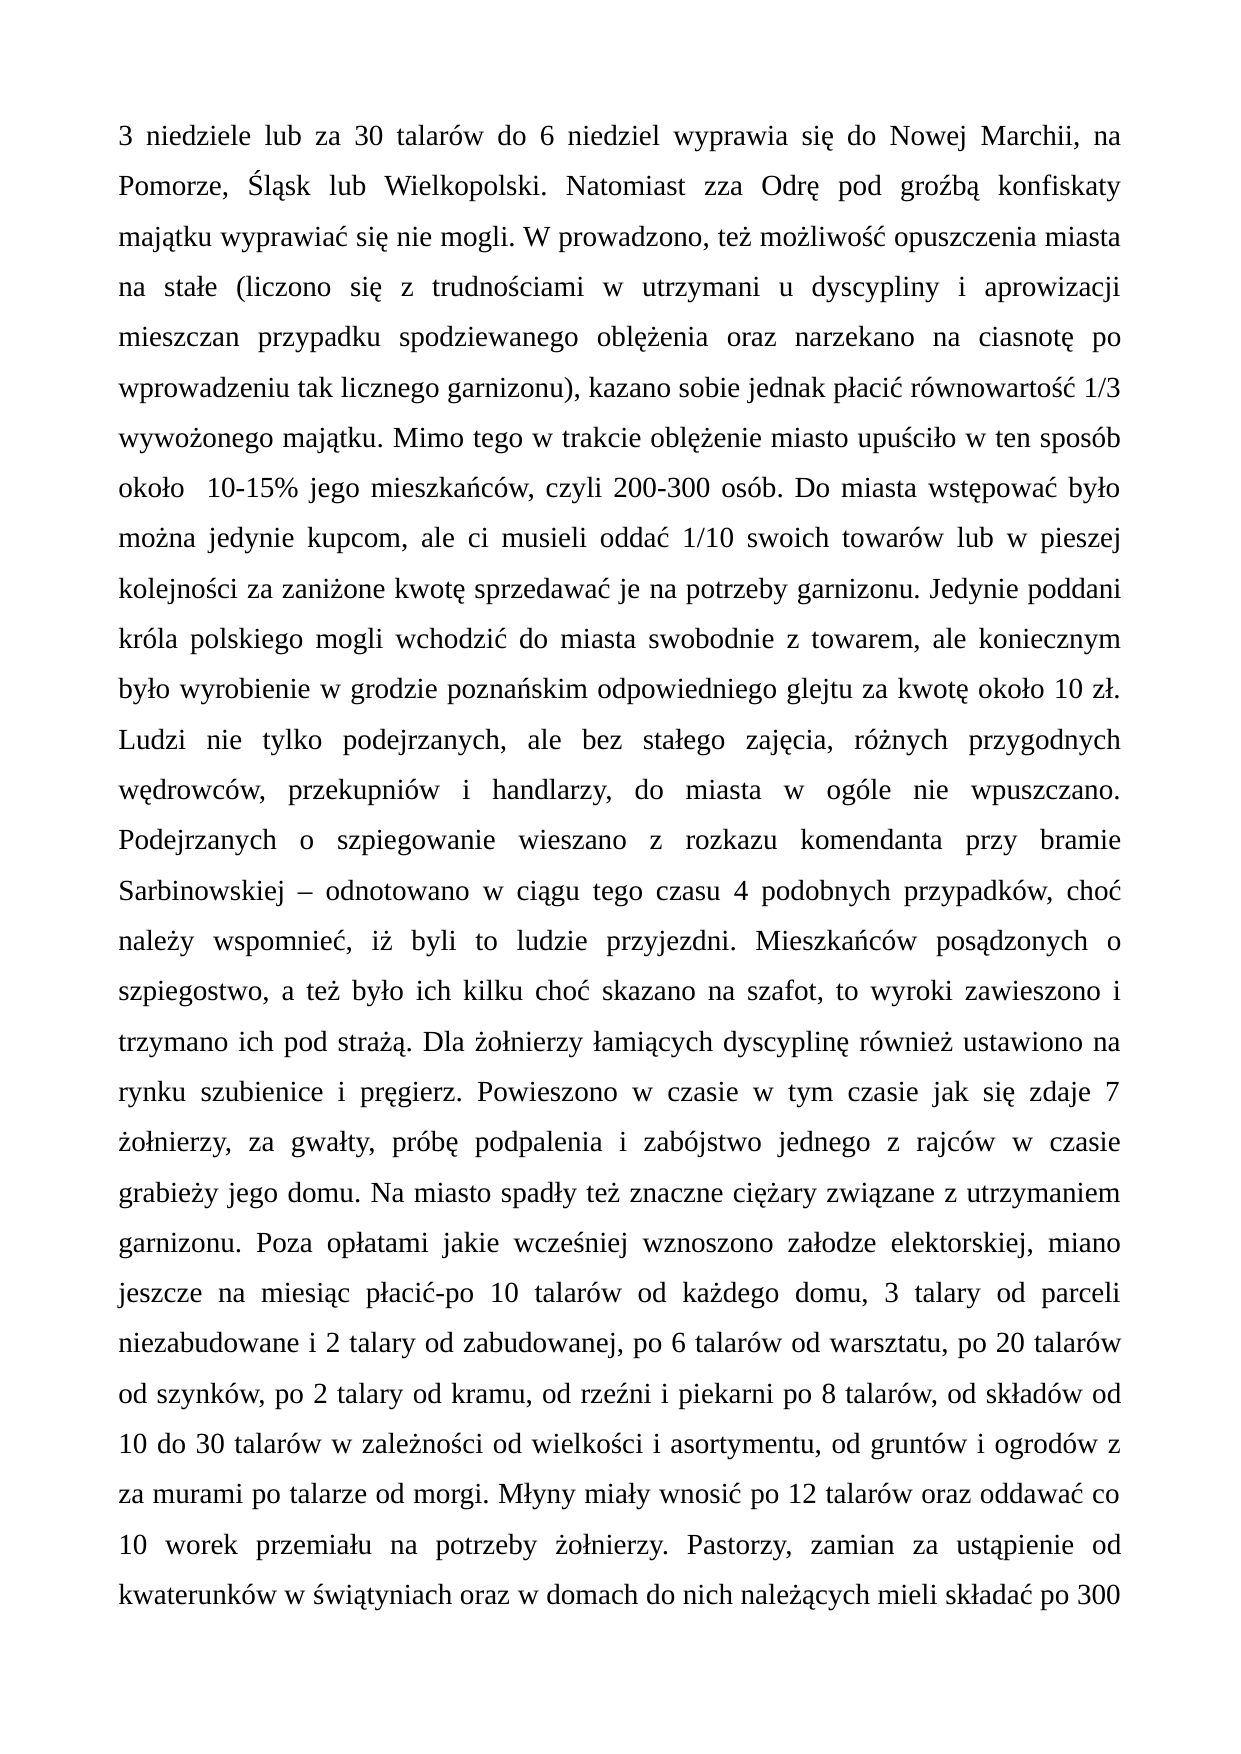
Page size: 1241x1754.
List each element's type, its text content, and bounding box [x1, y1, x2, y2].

text 3 niedziele lub za 30 talarów do 6 niedziel wyprawia się do Nowej Marchii, na Pomorze, Śląsk lub Wielkopolski. Natomiast zza Odrę pod groźbą konfiskaty majątku wyprawiać się nie mogli. W prowadzono, też możliwość opuszczenia miasta na stałe (liczono się z trudnościami w utrzymani u dyscypliny i aprowizacji mieszczan przypadku spodziewanego oblężenia oraz narzekano na ciasnotę po wprowadzeniu tak licznego garnizonu), kazano sobie jednak płacić równowartość 1/3 wywożonego majątku. Mimo tego w trakcie oblężenie miasto upuściło w ten sposób około 10-15% jego mieszkańców, czyli 200-300 osób. Do miasta wstępować było można jedynie kupcom, ale ci musieli oddać 1/10 swoich towarów lub w pieszej kolejności za zaniżone kwotę sprzedawać je na potrzeby garnizonu. Jedynie poddani króla polskiego mogli wchodzić do miasta swobodnie z towarem, ale koniecznym było wyrobienie w grodzie poznańskim odpowiedniego glejtu za kwotę około 10 zł. Ludzi nie tylko podejrzanych, ale bez stałego zajęcia, różnych przygodnych wędrowców, przekupniów i handlarzy, do miasta w ogóle nie wpuszczano. Podejrzanych o szpiegowanie wieszano z rozkazu komendanta przy bramie Sarbinowskiej – odnotowano w ciągu tego czasu 4 podobnych przypadków, choć należy wspomnieć, iż byli to ludzie przyjezdni. Mieszkańców posądzonych o szpiegostwo, a też było ich kilku choć skazano na szafot, to wyroki zawieszono i trzymano ich pod strażą. Dla żołnierzy łamiących dyscyplinę również ustawiono na rynku szubienice i pręgierz. Powieszono w czasie w tym czasie jak się zdaje 7 żołnierzy, za gwałty, próbę podpalenia i zabójstwo jednego z rajców w czasie grabieży jego domu. Na miasto spadły też znaczne ciężary związane z utrzymaniem garnizonu. Poza opłatami jakie wcześniej wznoszono załodze elektorskiej, miano jeszcze na miesiąc płacić-po 10 talarów od każdego domu, 3 talary od parceli niezabudowane i 2 talary od zabudowanej, po 6 talarów od warsztatu, po 20 talarów od szynków, po 2 talary od kramu, od rzeźni i piekarni po 8 talarów, od składów od 10 do 30 talarów w zależności od wielkości i asortymentu, od gruntów i ogrodów z za murami po talarze od morgi. Młyny miały wnosić po 12 talarów oraz oddawać co 10 worek przemiału na potrzeby żołnierzy. Pastorzy, zamian za ustąpienie od kwaterunków w świątyniach oraz w domach do nich należących mieli składać po 300 [118, 118, 1122, 1611]
